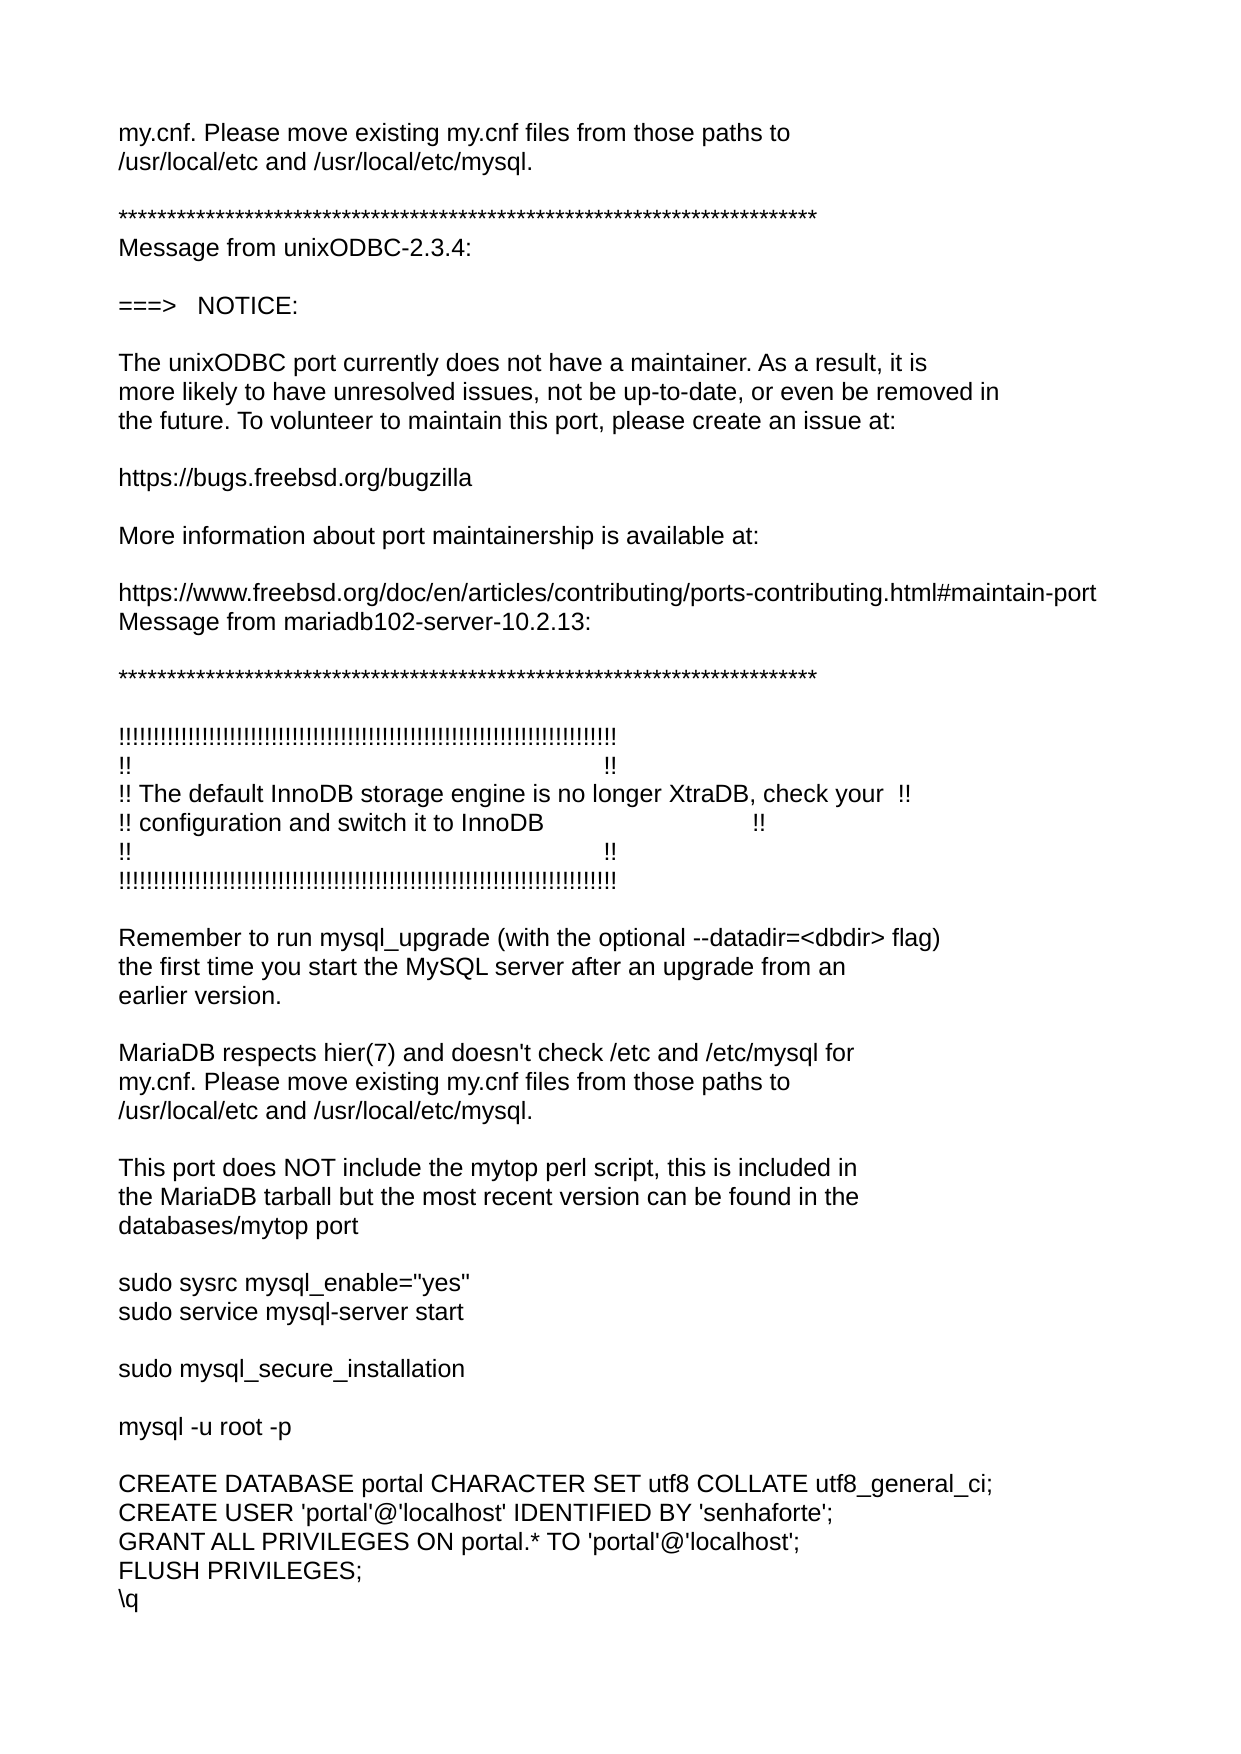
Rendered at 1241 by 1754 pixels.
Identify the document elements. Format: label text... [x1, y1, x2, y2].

text The unixODBC port currently does not have a maintainer. As a result, it is [118, 348, 1122, 377]
text mysql -u root -p [118, 1412, 1122, 1441]
text Remember to run mysql_upgrade (with the optional --datadir=<dbdir> flag) [118, 923, 1122, 952]
text my.cnf. Please move existing my.cnf files from those paths to [118, 118, 1122, 147]
text CREATE DATABASE portal CHARACTER SET utf8 COLLATE utf8_general_ci; [118, 1469, 1122, 1498]
text FLUSH PRIVILEGES; [118, 1556, 1122, 1584]
text !! !! [118, 837, 1122, 866]
text the MariaDB tarball but the most recent version can be found in the [118, 1182, 1122, 1211]
text \q [118, 1584, 1122, 1613]
text MariaDB respects hier(7) and doesn't check /etc and /etc/mysql for [118, 1038, 1122, 1067]
text CREATE USER 'portal'@'localhost' IDENTIFIED BY 'senhaforte'; [118, 1498, 1122, 1527]
text /usr/local/etc and /usr/local/etc/mysql. [118, 147, 1122, 176]
text https://www.freebsd.org/doc/en/articles/contributing/ports-contributing.html#maintain-port [118, 578, 1122, 607]
text Message from unixODBC-2.3.4: [118, 233, 1122, 262]
text Message from mariadb102-server-10.2.13: [118, 607, 1122, 636]
text This port does NOT include the mytop perl script, this is included in [118, 1153, 1122, 1182]
text ************************************************************************ [118, 204, 1122, 233]
text the first time you start the MySQL server after an upgrade from an [118, 952, 1122, 981]
text sudo sysrc mysql_enable="yes" [118, 1268, 1122, 1297]
text !! configuration and switch it to InnoDB !! [118, 808, 1122, 837]
text /usr/local/etc and /usr/local/etc/mysql. [118, 1096, 1122, 1124]
text sudo mysql_secure_installation [118, 1354, 1122, 1383]
text sudo service mysql-server start [118, 1297, 1122, 1326]
text More information about port maintainership is available at: [118, 521, 1122, 549]
text !! The default InnoDB storage engine is no longer XtraDB, check your !! [118, 779, 1122, 808]
text !!!!!!!!!!!!!!!!!!!!!!!!!!!!!!!!!!!!!!!!!!!!!!!!!!!!!!!!!!!!!!!!!!!!!!!! [118, 722, 1122, 751]
text ===> NOTICE: [118, 291, 1122, 319]
text more likely to have unresolved issues, not be up-to-date, or even be removed in [118, 377, 1122, 406]
text databases/mytop port [118, 1211, 1122, 1239]
text earlier version. [118, 981, 1122, 1009]
text GRANT ALL PRIVILEGES ON portal.* TO 'portal'@'localhost'; [118, 1527, 1122, 1556]
text !!!!!!!!!!!!!!!!!!!!!!!!!!!!!!!!!!!!!!!!!!!!!!!!!!!!!!!!!!!!!!!!!!!!!!!! [118, 866, 1122, 894]
text !! !! [118, 751, 1122, 779]
text https://bugs.freebsd.org/bugzilla [118, 463, 1122, 492]
text ************************************************************************ [118, 664, 1122, 693]
text the future. To volunteer to maintain this port, please create an issue at: [118, 406, 1122, 434]
text my.cnf. Please move existing my.cnf files from those paths to [118, 1067, 1122, 1096]
